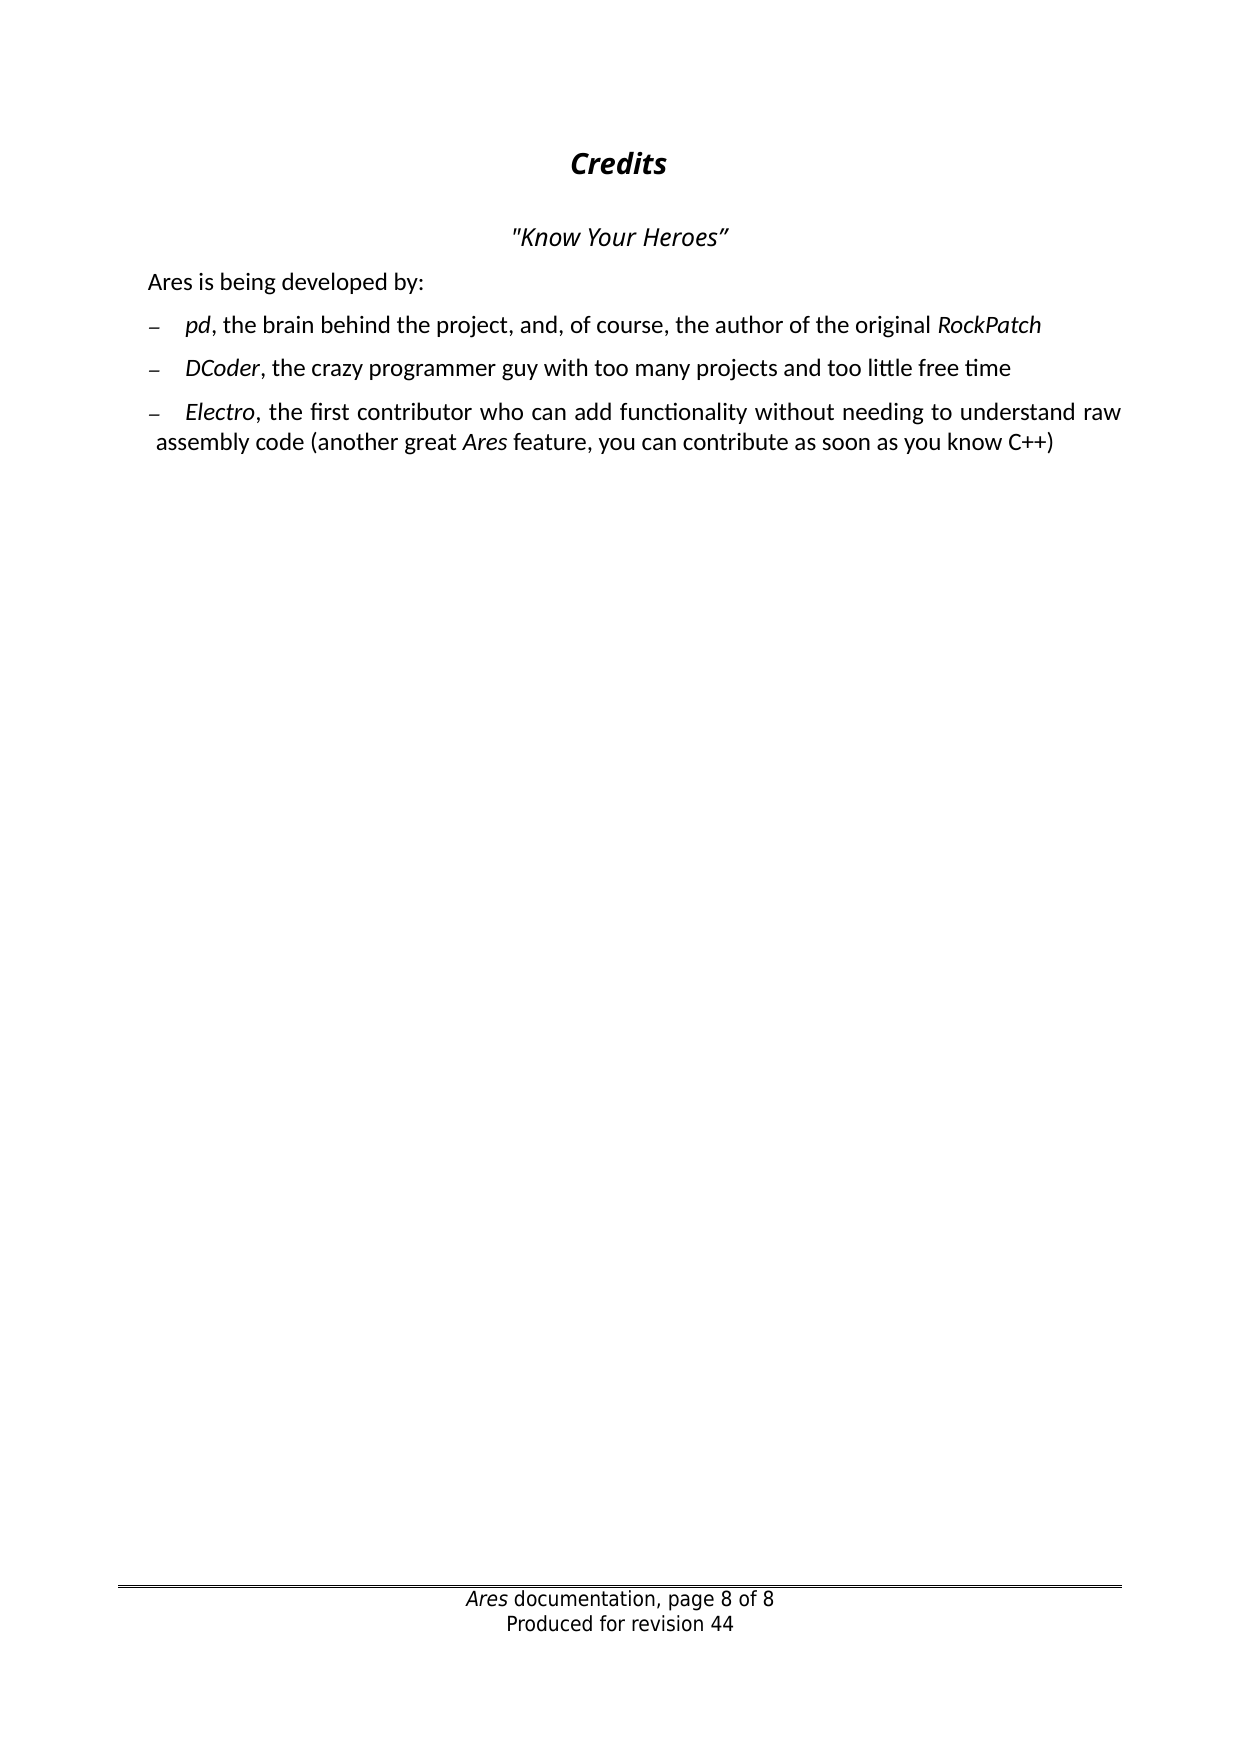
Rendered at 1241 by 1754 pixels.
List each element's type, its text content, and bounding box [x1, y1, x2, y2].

list DCoder, the crazy programmer guy with too many projects and too little free time [118, 353, 1122, 383]
list pd, the brain behind the project, and, of course, the author of the original RockPatch [118, 309, 1122, 340]
text Ares is being developed by: [118, 267, 1122, 297]
subtitle Credits [118, 143, 1122, 183]
list Electro, the first contributor who can add functionality without needing to understand raw assembly code (another great Ares feature, you can contribute as soon as you know C++) [118, 396, 1122, 457]
subtitle "Know Your Heroes” [118, 220, 1122, 254]
